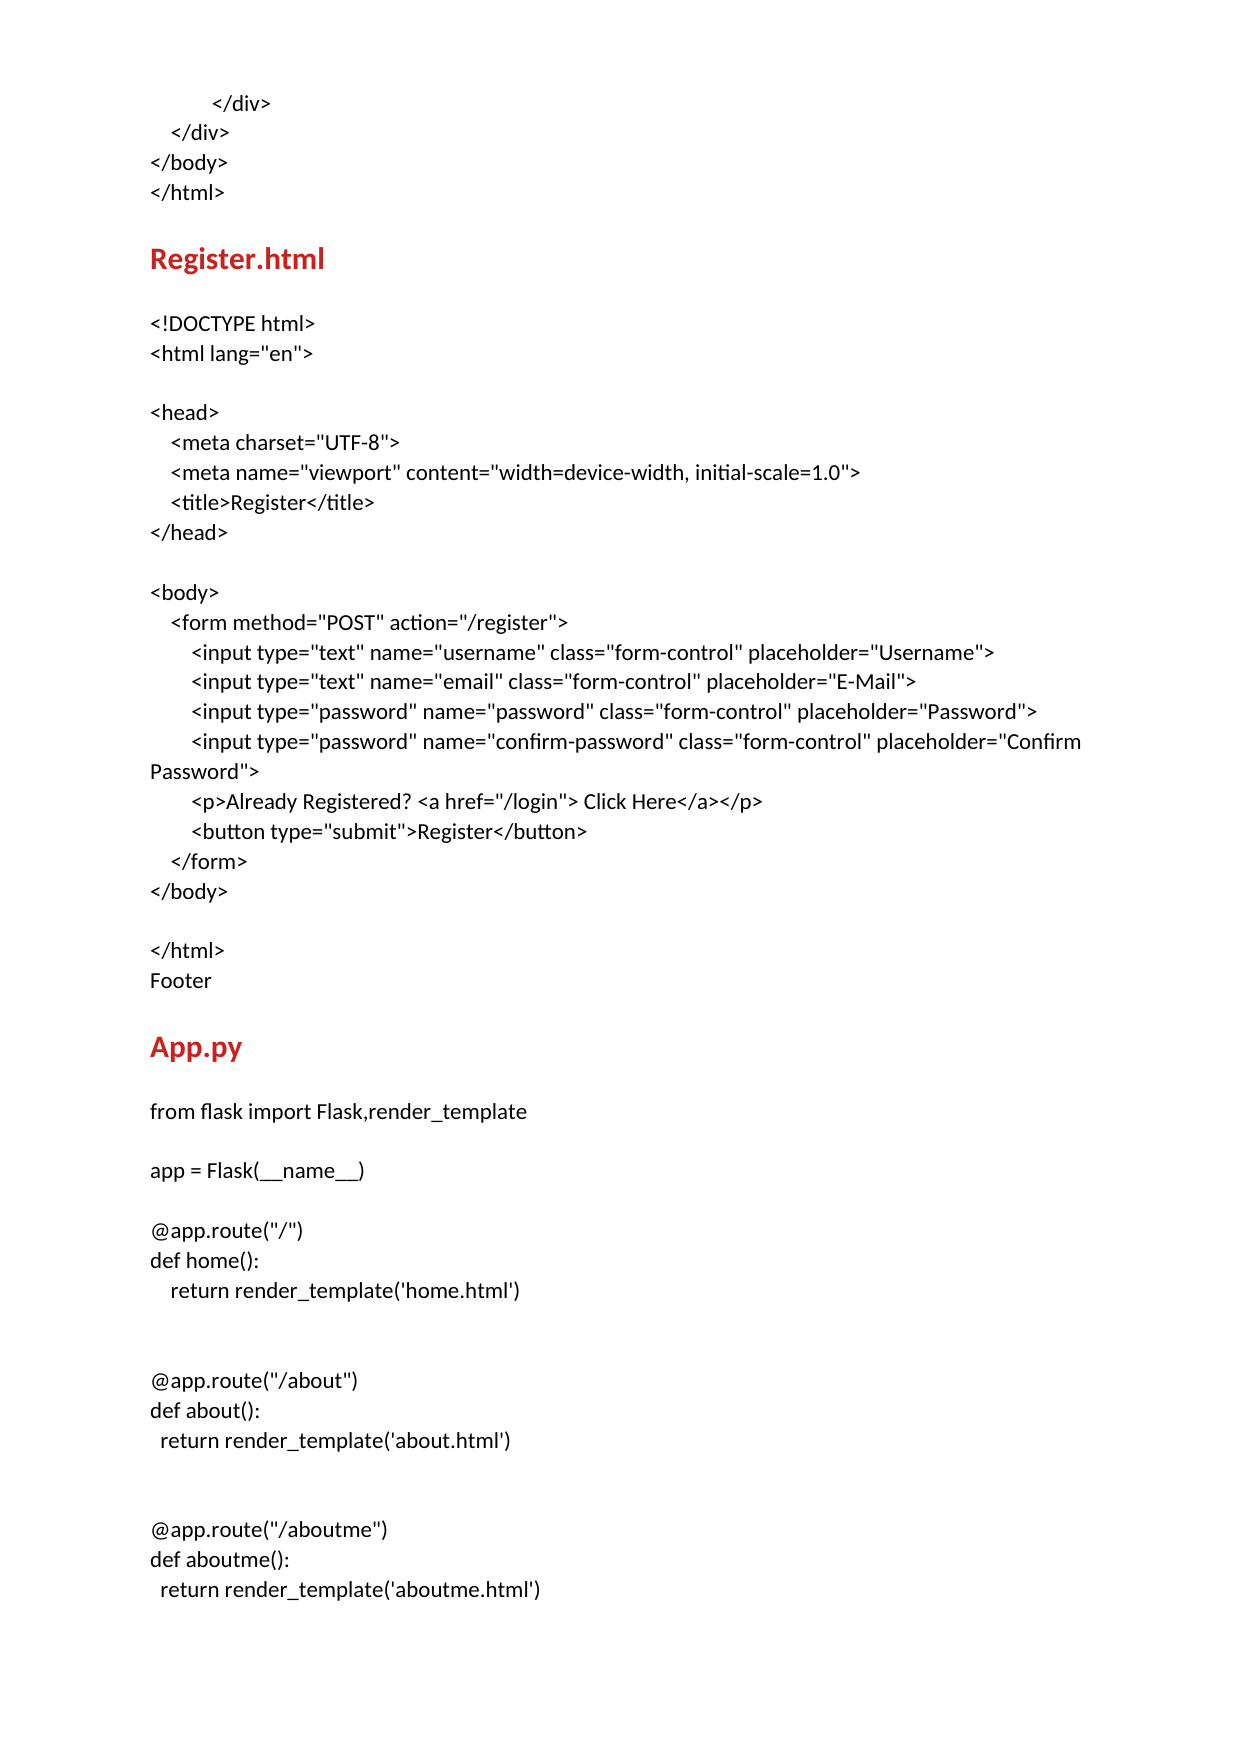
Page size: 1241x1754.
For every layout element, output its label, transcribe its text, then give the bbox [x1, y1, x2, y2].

text </div> </div> </body> </html> Register.html <!DOCTYPE html> <html lang="en"> <head> <meta charset="UTF-8"> <meta name="viewport" content="width=device-width, initial-scale=1.0"> <title>Register</title> </head> <body> <form method="POST" action="/register"> <input type="text" name="username" class="form-control" placeholder="Username"> <input type="text" name="email" class="form-control" placeholder="E-Mail"> <input type="password" name="password" class="form-control" placeholder="Password"> <input type="password" name="confirm-password" class="form-control" placeholder="Confirm Password"> <p>Already Registered? <a href="/login"> Click Here</a></p> <button type="submit">Register</button> </form> </body> </html> Footer App.py from flask import Flask,render_template app = Flask(__name__) @app.route("/") def home(): return render_template('home.html') @app.route("/about") def about(): return render_template('about.html') @app.route("/aboutme") def aboutme(): return render_template('aboutme.html') [150, 89, 1090, 1603]
